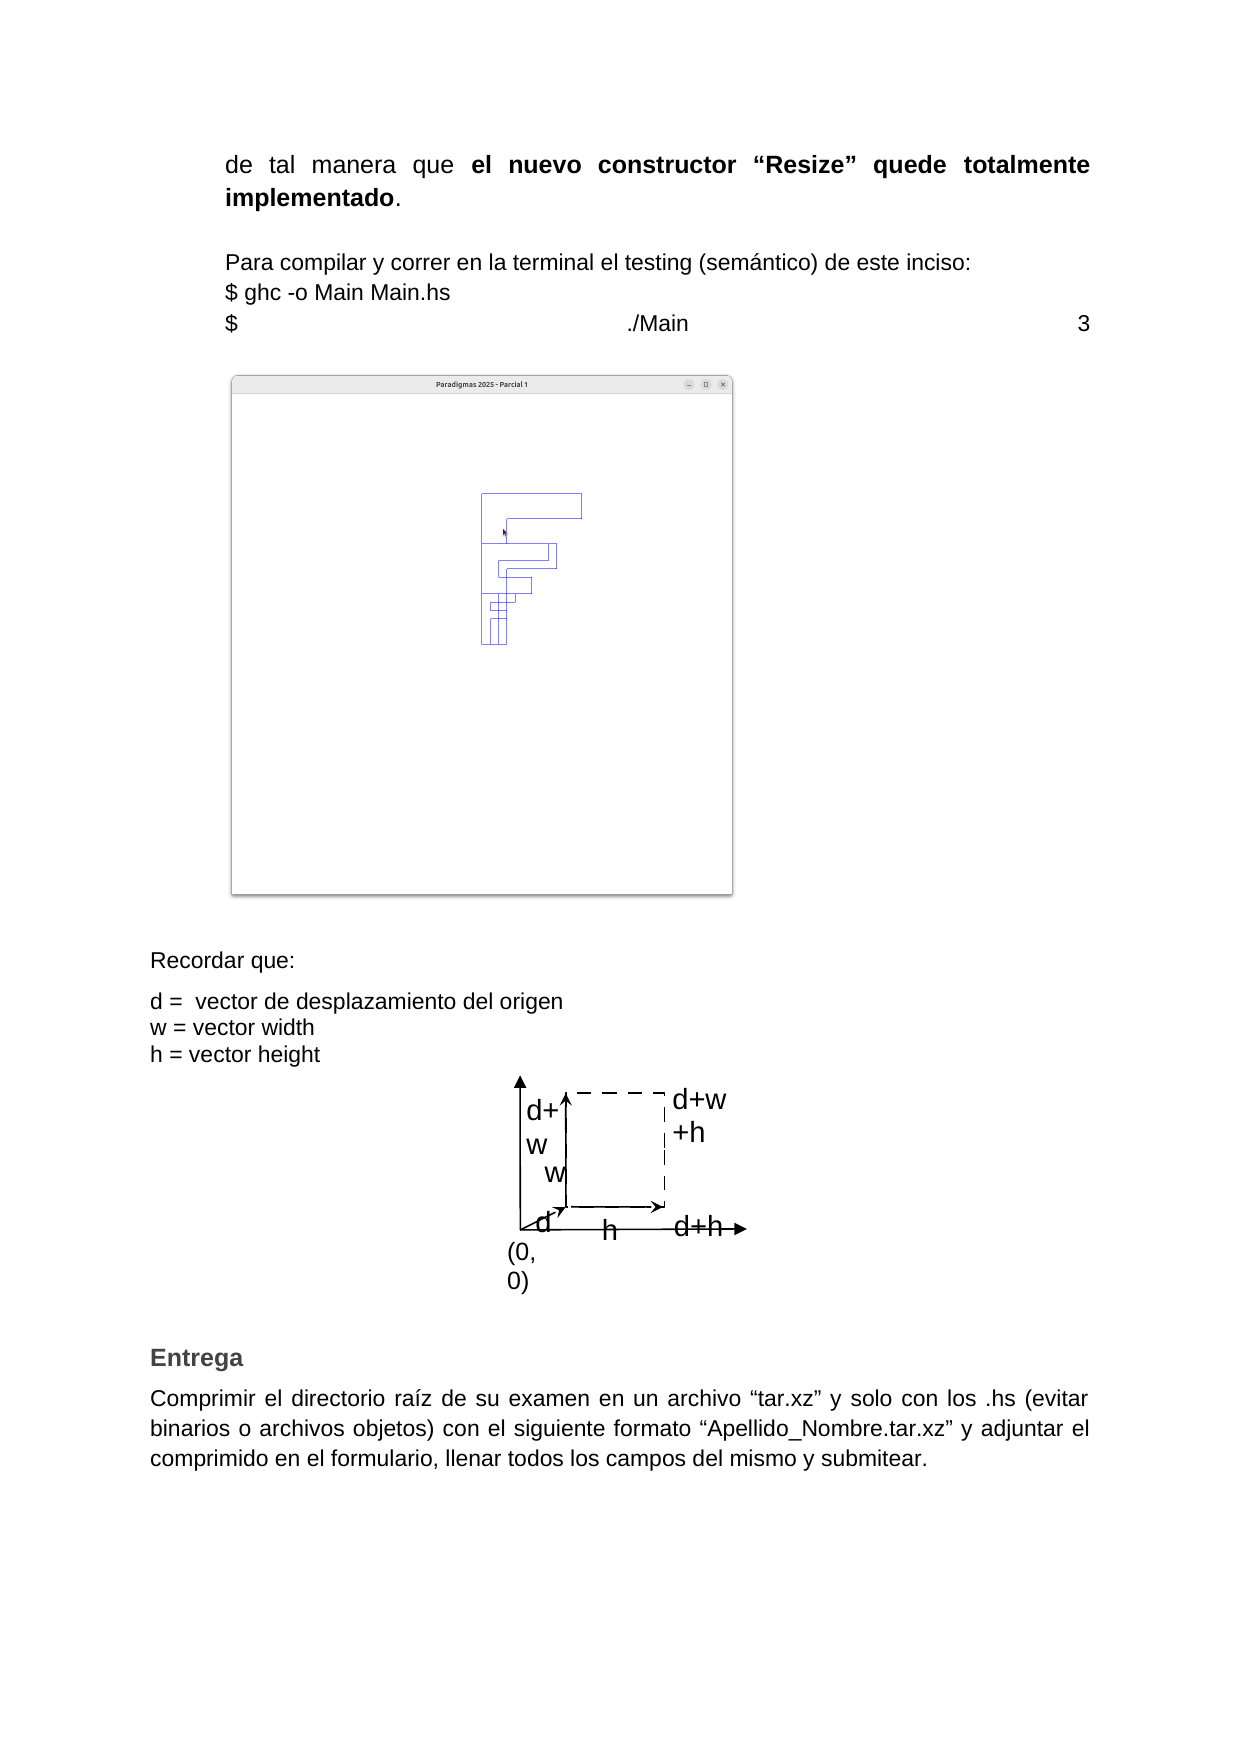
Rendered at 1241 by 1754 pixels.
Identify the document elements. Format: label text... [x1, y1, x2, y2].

text $ ghc -o Main Main.hs [225, 279, 1090, 306]
text h = vector height [150, 1041, 1090, 1067]
picture [225, 370, 739, 903]
text $ ./Main 3 [225, 309, 1090, 902]
text de tal manera que el nuevo constructor “Resize” quede totalmente implementado. [225, 150, 1090, 212]
subtitle Entrega [150, 1343, 1090, 1372]
text d = vector de desplazamiento del origen [150, 988, 1090, 1014]
text Comprimir el directorio raíz de su examen en un archivo “tar.xz” y solo con los .hs (evitar binarios o archivos objetos) con el siguiente formato “Apellido_Nombre.tar.xz” y adjuntar el comprimido en el formulario, llenar todos los campos del mismo y submitear. [150, 1384, 1090, 1471]
text w = vector width [150, 1014, 1090, 1041]
text Para compilar y correr en la terminal el testing (semántico) de este inciso: [225, 249, 1090, 275]
text Recordar que: [150, 947, 1090, 973]
